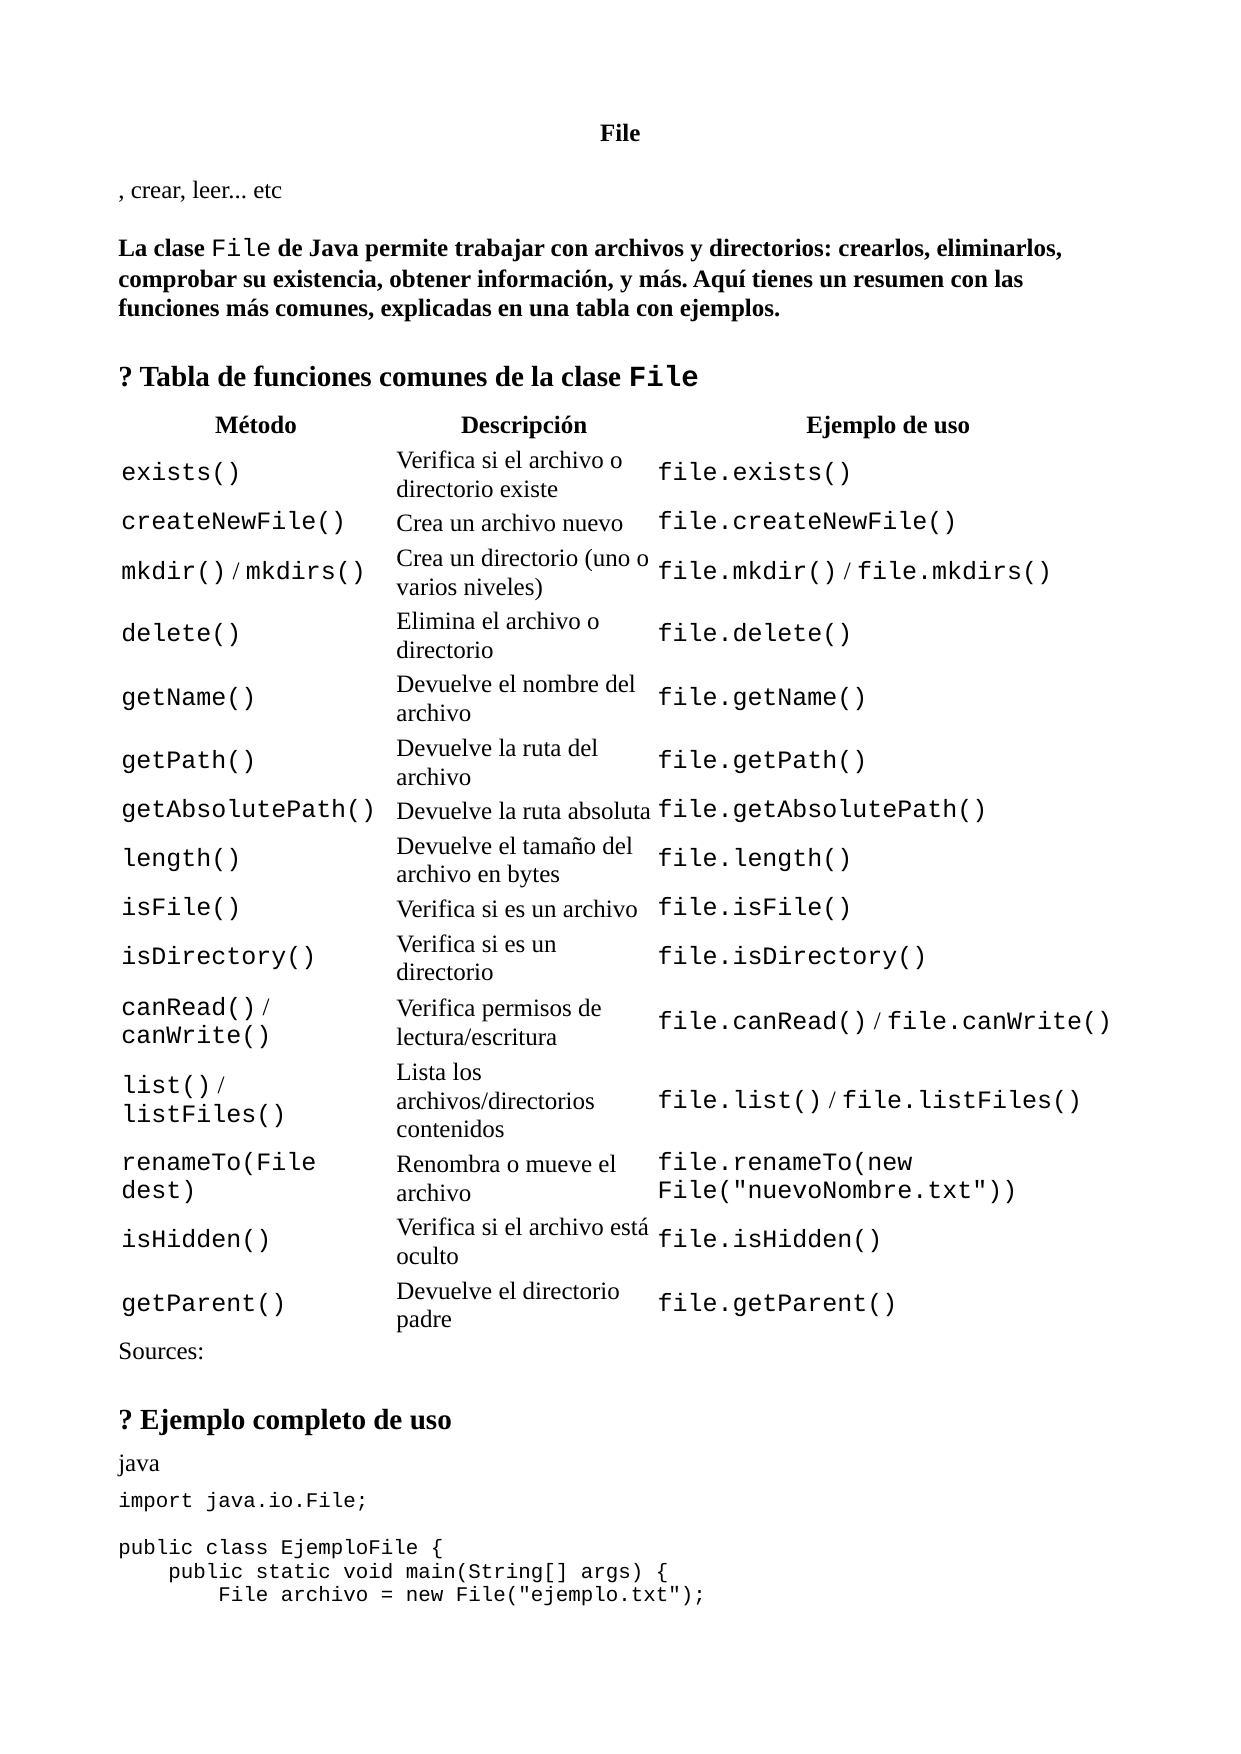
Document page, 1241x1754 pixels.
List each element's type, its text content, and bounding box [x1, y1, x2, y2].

table_cell getAbsolutePath() [118, 793, 393, 828]
table_header Ejemplo de uso [654, 408, 1121, 442]
table_cell Verifica si el archivo o directorio existe [393, 442, 654, 505]
table_cell file.delete() [654, 603, 1121, 667]
table_cell file.getName() [654, 667, 1121, 730]
table_cell file.getParent() [654, 1273, 1121, 1336]
table_header Descripción [393, 408, 654, 442]
text java [118, 1448, 1122, 1477]
table_cell file.isDirectory() [654, 926, 1121, 989]
table_cell isFile() [118, 891, 393, 926]
table_cell file.isHidden() [654, 1210, 1121, 1273]
subtitle ? Ejemplo completo de uso [118, 1402, 1122, 1436]
table_cell Verifica permisos de lectura/escritura [393, 989, 654, 1054]
table_cell Verifica si es un directorio [393, 926, 654, 989]
text import java.io.File; [118, 1490, 1122, 1513]
table_cell file.exists() [654, 442, 1121, 505]
table_cell getPath() [118, 730, 393, 793]
text File archivo = new File("ejemplo.txt"); [118, 1584, 1122, 1608]
table_cell file.createNewFile() [654, 505, 1121, 540]
text La clase File de Java permite trabajar con archivos y directorios: crearlos, eliminarlos, comprobar su existencia, obtener información, y más. Aquí tienes un resumen con las funciones más comunes, explicadas en una tabla con ejemplos. [118, 233, 1122, 321]
subtitle ? Tabla de funciones comunes de la clase File [118, 359, 1122, 395]
table_cell Devuelve la ruta absoluta [393, 793, 654, 828]
table_cell delete() [118, 603, 393, 667]
table_cell exists() [118, 442, 393, 505]
table_cell Lista los archivos/directorios contenidos [393, 1054, 654, 1146]
table_cell file.length() [654, 828, 1121, 891]
table_cell createNewFile() [118, 505, 393, 540]
table_cell getName() [118, 667, 393, 730]
table_cell Elimina el archivo o directorio [393, 603, 654, 667]
table_cell list() / listFiles() [118, 1054, 393, 1146]
table_cell file.renameTo(new File("nuevoNombre.txt")) [654, 1146, 1121, 1209]
table_cell Verifica si es un archivo [393, 891, 654, 926]
table_cell file.getPath() [654, 730, 1121, 793]
table_cell file.list() / file.listFiles() [654, 1054, 1121, 1146]
table_cell canRead() / canWrite() [118, 989, 393, 1054]
table_cell Crea un archivo nuevo [393, 505, 654, 540]
table_header Método [118, 408, 393, 442]
table_cell file.canRead() / file.canWrite() [654, 989, 1121, 1054]
text public static void main(String[] args) { [118, 1561, 1122, 1584]
table_cell Crea un directorio (uno o varios niveles) [393, 540, 654, 603]
table_cell file.getAbsolutePath() [654, 793, 1121, 828]
table_cell file.isFile() [654, 891, 1121, 926]
table_cell length() [118, 828, 393, 891]
text Sources: [118, 1336, 1122, 1365]
table_cell Devuelve el tamaño del archivo en bytes [393, 828, 654, 891]
table_cell renameTo(File dest) [118, 1146, 393, 1209]
table_cell Verifica si el archivo está oculto [393, 1210, 654, 1273]
table_cell Devuelve la ruta del archivo [393, 730, 654, 793]
table_cell Devuelve el directorio padre [393, 1273, 654, 1336]
text public class EjemploFile { [118, 1537, 1122, 1561]
text , crear, leer... etc [118, 176, 1122, 204]
table_cell file.mkdir() / file.mkdirs() [654, 540, 1121, 603]
table_cell Devuelve el nombre del archivo [393, 667, 654, 730]
table_cell mkdir() / mkdirs() [118, 540, 393, 603]
text File [118, 118, 1122, 147]
table_cell isHidden() [118, 1210, 393, 1273]
table_cell Renombra o mueve el archivo [393, 1146, 654, 1209]
table_cell getParent() [118, 1273, 393, 1336]
table_cell isDirectory() [118, 926, 393, 989]
